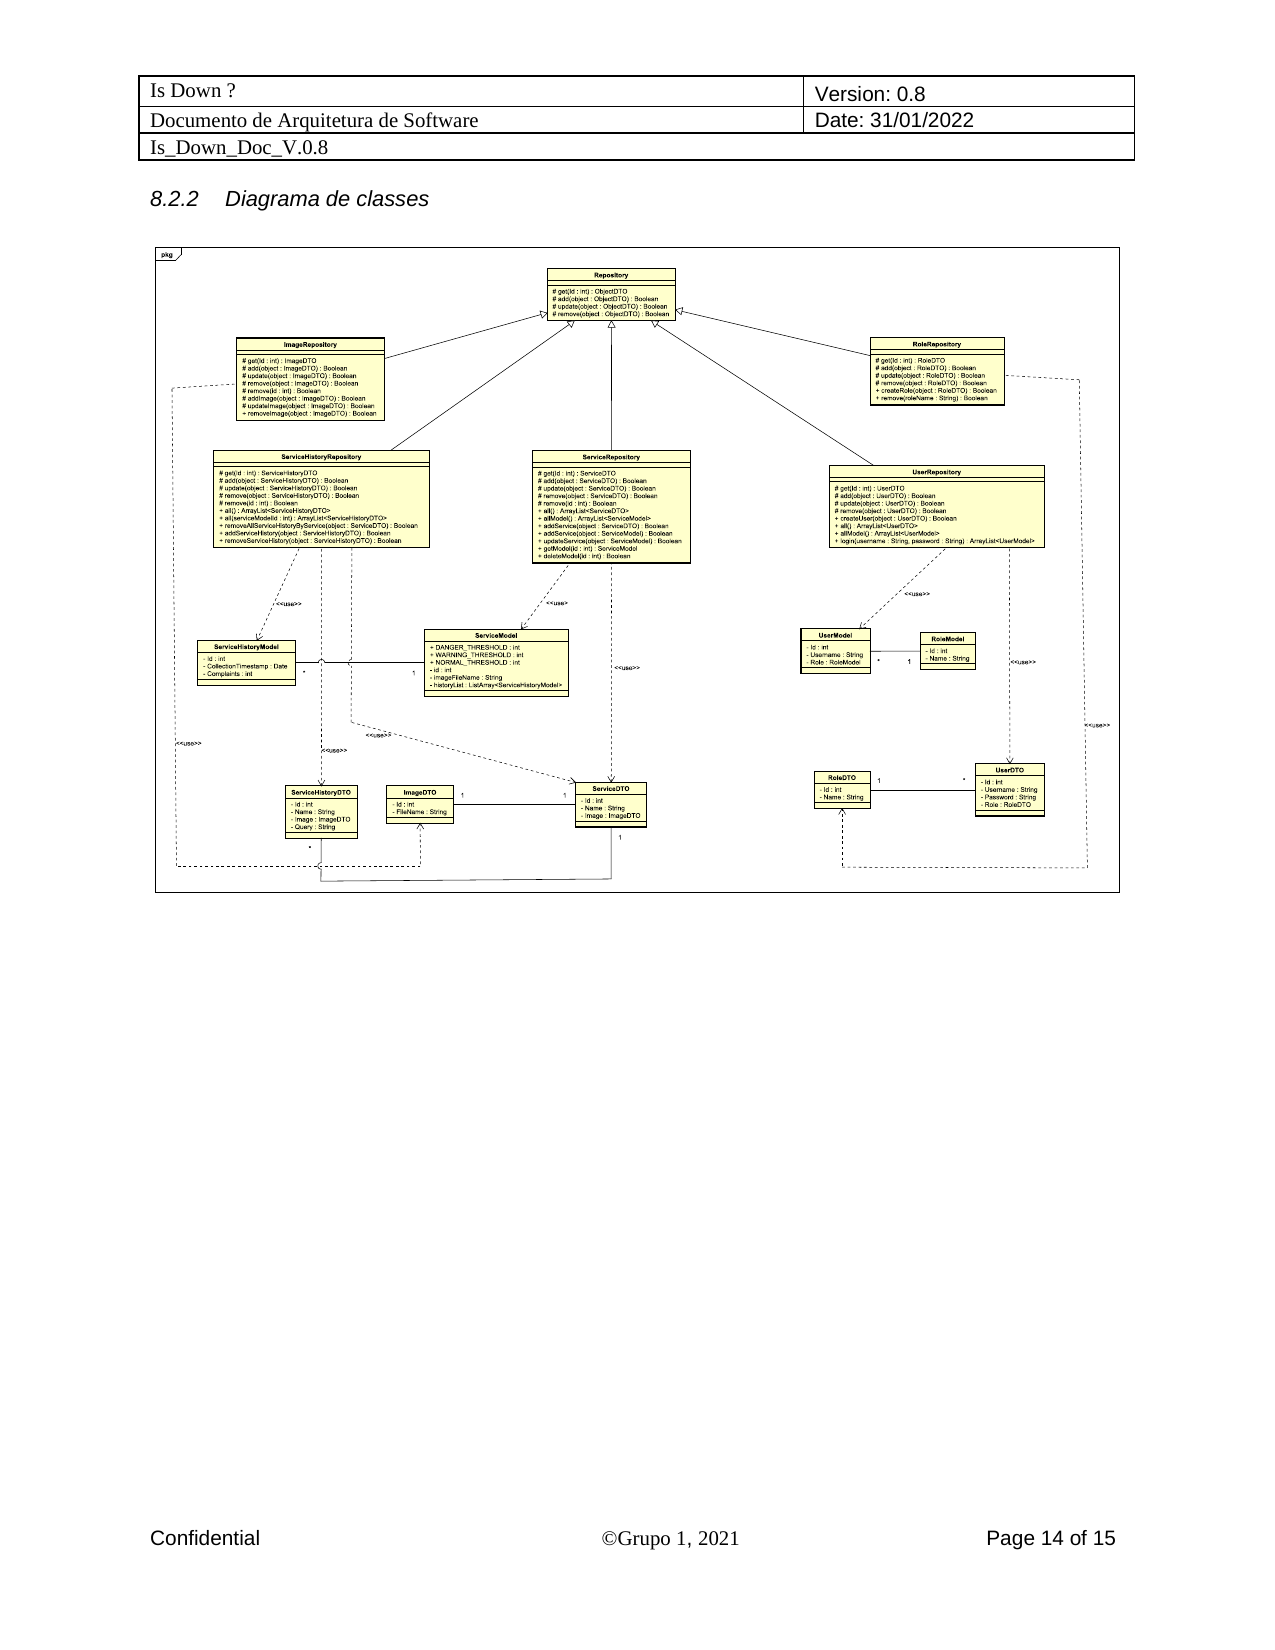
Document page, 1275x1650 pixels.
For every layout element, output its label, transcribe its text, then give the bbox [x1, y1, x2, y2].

subtitle Diagrama de classes [150, 185, 1125, 211]
